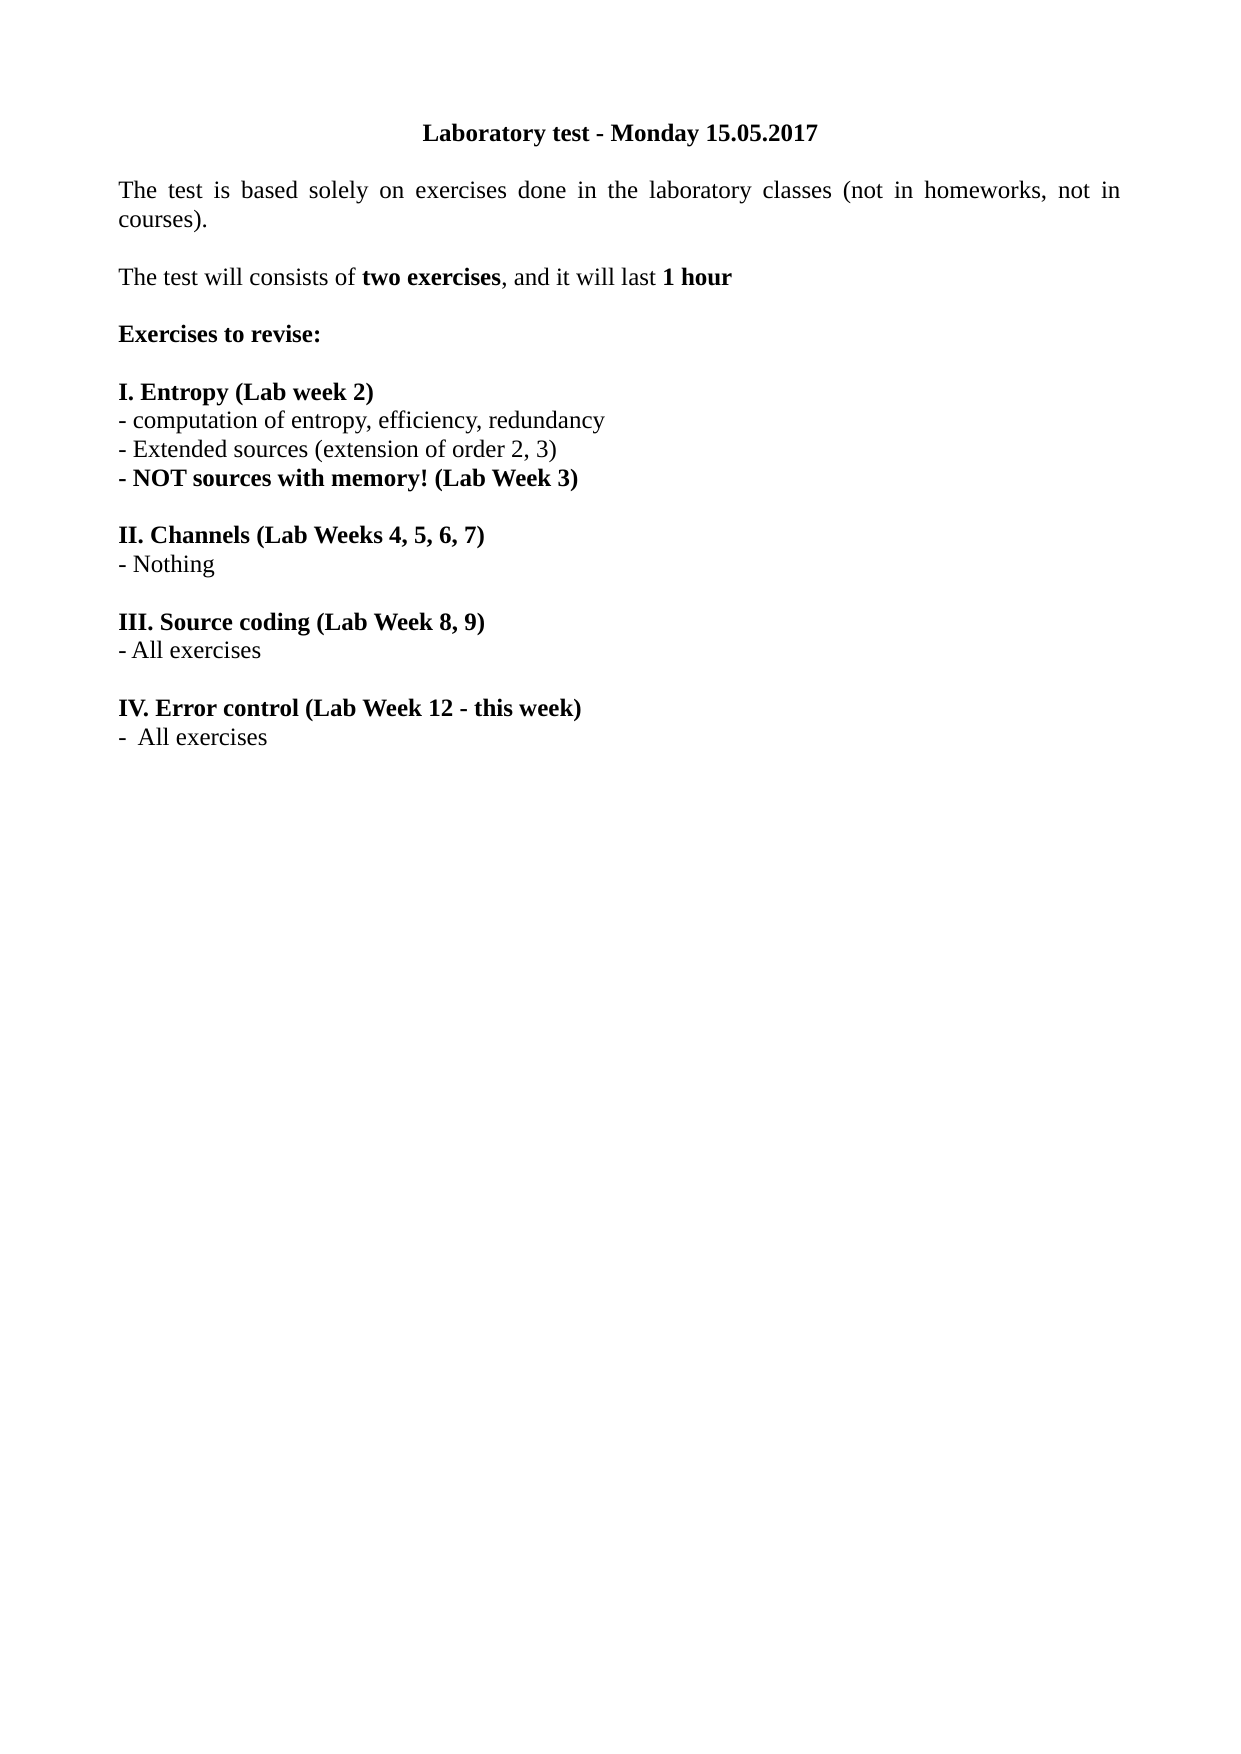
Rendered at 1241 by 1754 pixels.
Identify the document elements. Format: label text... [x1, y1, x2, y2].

text III. Source coding (Lab Week 8, 9) [118, 607, 1122, 636]
text - All exercises [118, 722, 1122, 751]
text Laboratory test - Monday 15.05.2017 [118, 118, 1122, 147]
text II. Channels (Lab Weeks 4, 5, 6, 7) [118, 521, 1122, 549]
text - Extended sources (extension of order 2, 3) [118, 434, 1122, 463]
text IV. Error control (Lab Week 12 - this week) [118, 693, 1122, 722]
text - computation of entropy, efficiency, redundancy [118, 406, 1122, 434]
text The test is based solely on exercises done in the laboratory classes (not in homeworks, not in courses). [118, 176, 1122, 233]
text The test will consists of two exercises, and it will last 1 hour [118, 262, 1122, 291]
text Exercises to revise: [118, 319, 1122, 348]
text - Nothing [118, 549, 1122, 578]
text - All exercises [118, 636, 1122, 664]
text I. Entropy (Lab week 2) [118, 377, 1122, 406]
text - NOT sources with memory! (Lab Week 3) [118, 463, 1122, 492]
